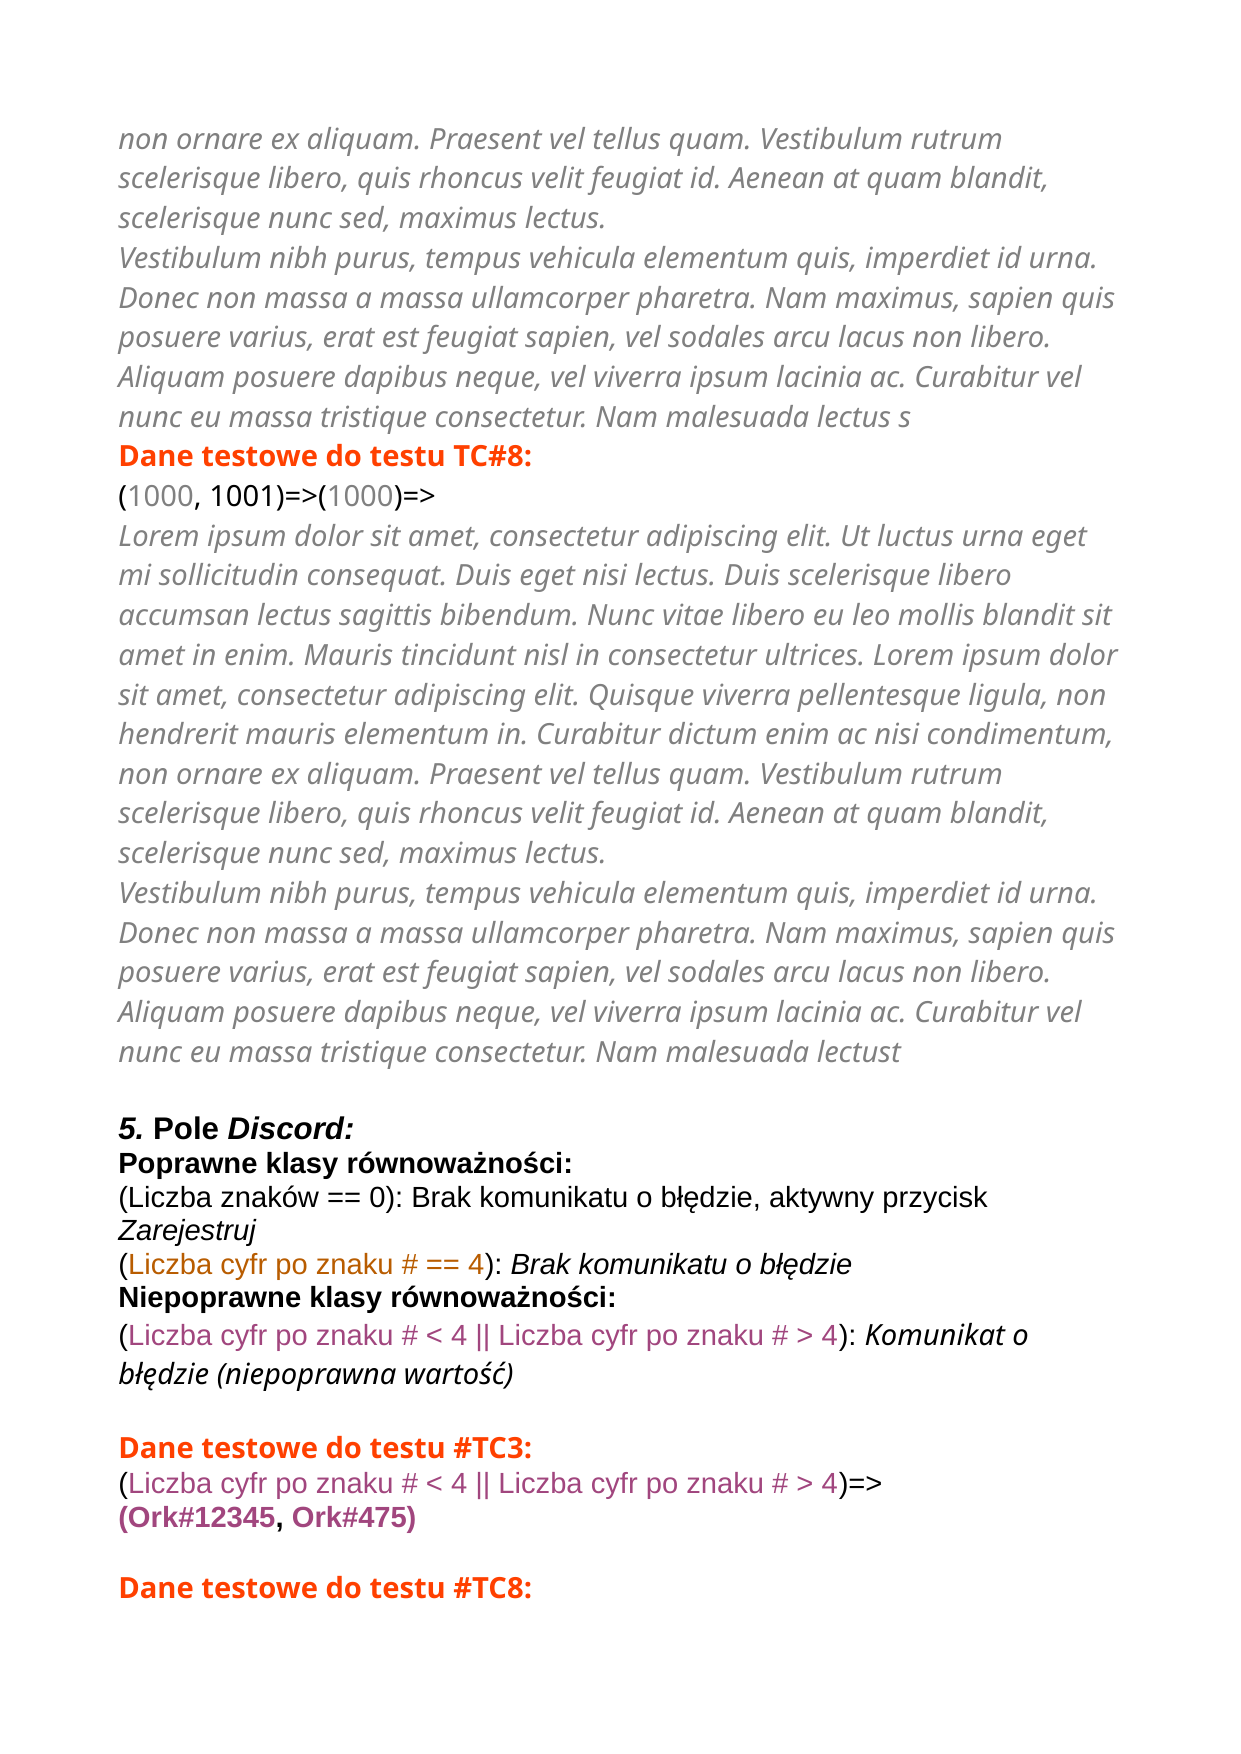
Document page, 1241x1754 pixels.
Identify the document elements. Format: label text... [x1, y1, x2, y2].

text Vestibulum nibh purus, tempus vehicula elementum quis, imperdiet id urna. Donec non massa a massa ullamcorper pharetra. Nam maximus, sapien quis posuere varius, erat est feugiat sapien, vel sodales arcu lacus non libero. Aliquam posuere dapibus neque, vel viverra ipsum lacinia ac. Curabitur vel nunc eu massa tristique consectetur. Nam malesuada lectus s [118, 237, 1122, 436]
text Vestibulum nibh purus, tempus vehicula elementum quis, imperdiet id urna. Donec non massa a massa ullamcorper pharetra. Nam maximus, sapien quis posuere varius, erat est feugiat sapien, vel sodales arcu lacus non libero. Aliquam posuere dapibus neque, vel viverra ipsum lacinia ac. Curabitur vel nunc eu massa tristique consectetur. Nam malesuada lectust [118, 872, 1122, 1071]
text (Liczba cyfr po znaku # == 4): Brak komunikatu o błędzie [118, 1247, 1122, 1280]
text non ornare ex aliquam. Praesent vel tellus quam. Vestibulum rutrum scelerisque libero, quis rhoncus velit feugiat id. Aenean at quam blandit, scelerisque nunc sed, maximus lectus. [118, 118, 1122, 237]
text (Liczba cyfr po znaku # < 4 || Liczba cyfr po znaku # > 4)=> [118, 1467, 1122, 1500]
text Poprawne klasy równoważności: [118, 1146, 1122, 1180]
text 5. Pole Discord: [118, 1110, 1122, 1146]
text Lorem ipsum dolor sit amet, consectetur adipiscing elit. Ut luctus urna eget mi sollicitudin consequat. Duis eget nisi lectus. Duis scelerisque libero accumsan lectus sagittis bibendum. Nunc vitae libero eu leo mollis blandit sit amet in enim. Mauris tincidunt nisl in consectetur ultrices. Lorem ipsum dolor sit amet, consectetur adipiscing elit. Quisque viverra pellentesque ligula, non hendrerit mauris elementum in. Curabitur dictum enim ac nisi condimentum, non ornare ex aliquam. Praesent vel tellus quam. Vestibulum rutrum scelerisque libero, quis rhoncus velit feugiat id. Aenean at quam blandit, scelerisque nunc sed, maximus lectus. [118, 515, 1122, 872]
text (1000, 1001)=>(1000)=> [118, 475, 1122, 515]
text (Ork#12345, Ork#475) [118, 1500, 1122, 1534]
text Dane testowe do testu #TC8: [118, 1567, 1122, 1607]
text Dane testowe do testu #TC3: [118, 1427, 1122, 1467]
text Niepoprawne klasy równoważności: [118, 1280, 1122, 1314]
text (Liczba znaków == 0): Brak komunikatu o błędzie, aktywny przycisk Zarejestruj [118, 1180, 1122, 1247]
text (Liczba cyfr po znaku # < 4 || Liczba cyfr po znaku # > 4): Komunikat o błędzie (niepoprawna wartość) [118, 1314, 1122, 1393]
text Dane testowe do testu TC#8: [118, 436, 1122, 475]
